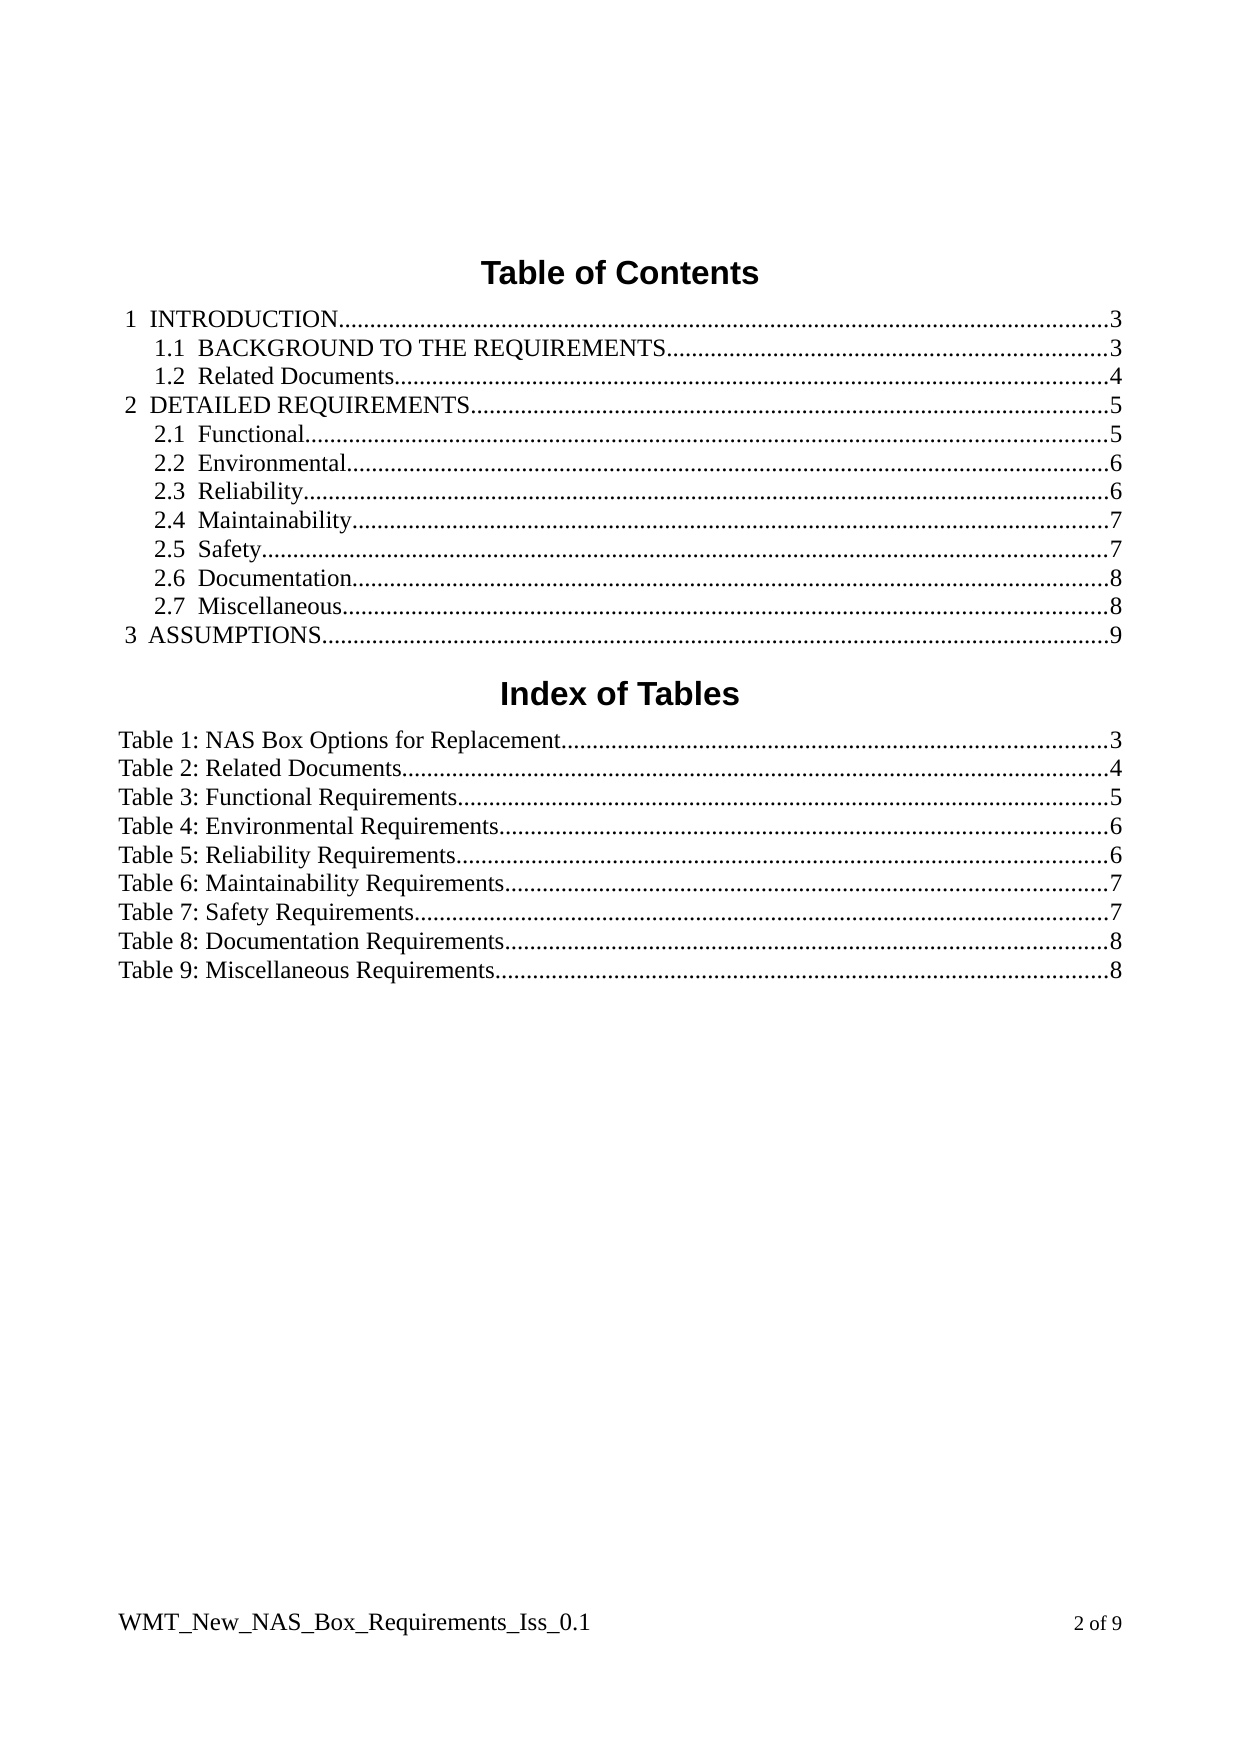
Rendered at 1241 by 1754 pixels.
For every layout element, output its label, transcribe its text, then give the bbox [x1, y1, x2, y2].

text 2.6 Documentation 8 [148, 563, 1122, 591]
text 2.4 Maintainability 7 [148, 505, 1122, 534]
text Table 3: Functional Requirements 5 [118, 782, 1122, 811]
text 2.5 Safety 7 [148, 534, 1122, 563]
text Table 5: Reliability Requirements 6 [118, 840, 1122, 868]
text Table 9: Miscellaneous Requirements 8 [118, 955, 1122, 983]
text Table 1: NAS Box Options for Replacement 3 [118, 725, 1122, 753]
text 1.2 Related Documents 4 [148, 361, 1122, 390]
text 2.7 Miscellaneous 8 [148, 591, 1122, 620]
text Table 7: Safety Requirements 7 [118, 897, 1122, 926]
text 2 DETAILED REQUIREMENTS 5 [118, 390, 1122, 419]
text Table 8: Documentation Requirements 8 [118, 926, 1122, 955]
subtitle Table of Contents [118, 253, 1122, 291]
text 1.1 BACKGROUND TO THE REQUIREMENTS 3 [148, 333, 1122, 361]
text Table 4: Environmental Requirements 6 [118, 811, 1122, 840]
subtitle Index of Tables [118, 674, 1122, 712]
text Table 6: Maintainability Requirements 7 [118, 868, 1122, 897]
text 2.1 Functional 5 [148, 419, 1122, 448]
text 1 INTRODUCTION 3 [118, 304, 1122, 333]
text Table 2: Related Documents 4 [118, 753, 1122, 782]
text 3 ASSUMPTIONS 9 [118, 620, 1122, 649]
text 2.2 Environmental 6 [148, 448, 1122, 476]
text 2.3 Reliability 6 [148, 476, 1122, 505]
